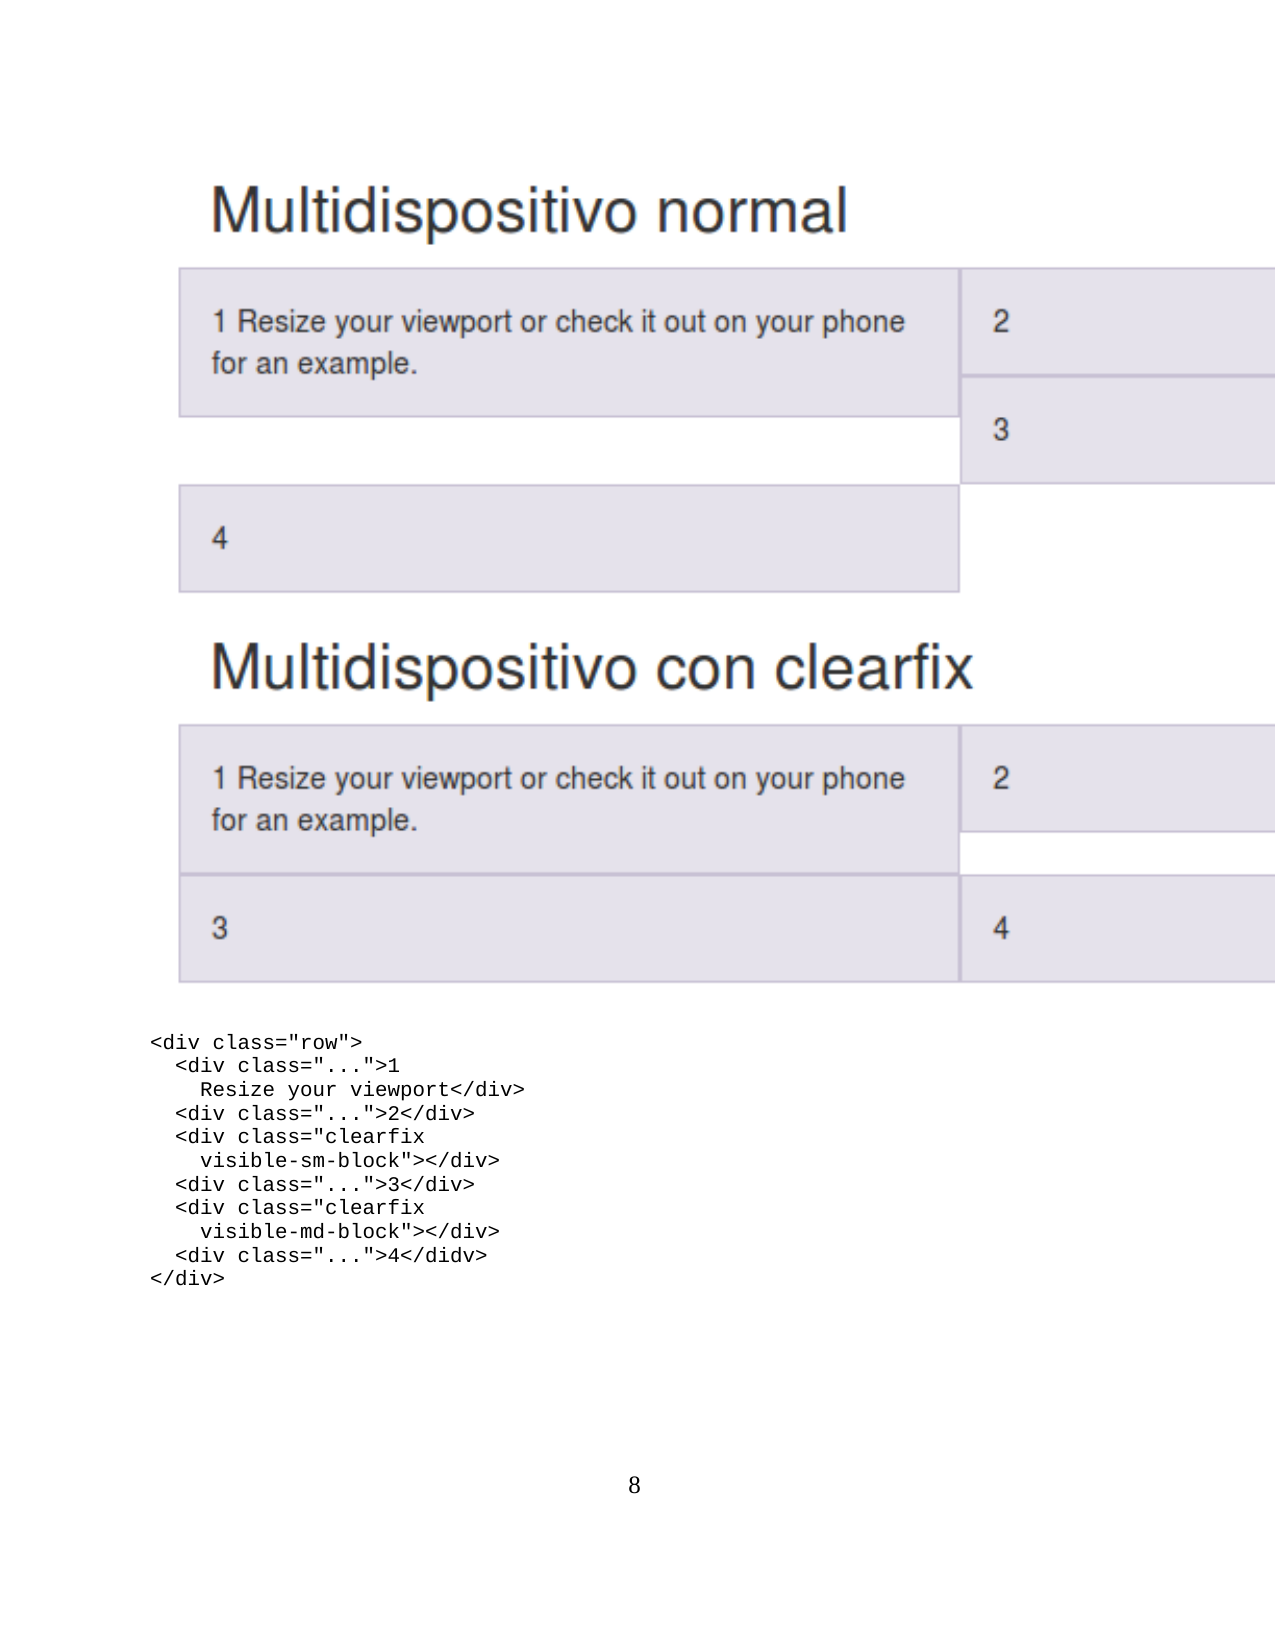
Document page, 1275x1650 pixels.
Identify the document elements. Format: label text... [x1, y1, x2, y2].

text visible-md-block"></div> [150, 1221, 1125, 1245]
text <div class="clearfix [150, 1197, 1125, 1221]
text <div class="...">4</didv> [150, 1245, 1125, 1268]
text <div class="...">3</div> [150, 1174, 1125, 1197]
text <div class="...">1 [150, 1056, 1125, 1079]
text <div class="...">2</div> [150, 1103, 1125, 1126]
text Resize your viewport</div> [150, 1079, 1125, 1103]
text </div> [150, 1268, 1125, 1292]
text <div class="clearfix [150, 1126, 1125, 1150]
picture [150, 150, 1275, 1023]
text <div class="row"> [150, 1032, 1125, 1056]
text visible-sm-block"></div> [150, 1150, 1125, 1174]
